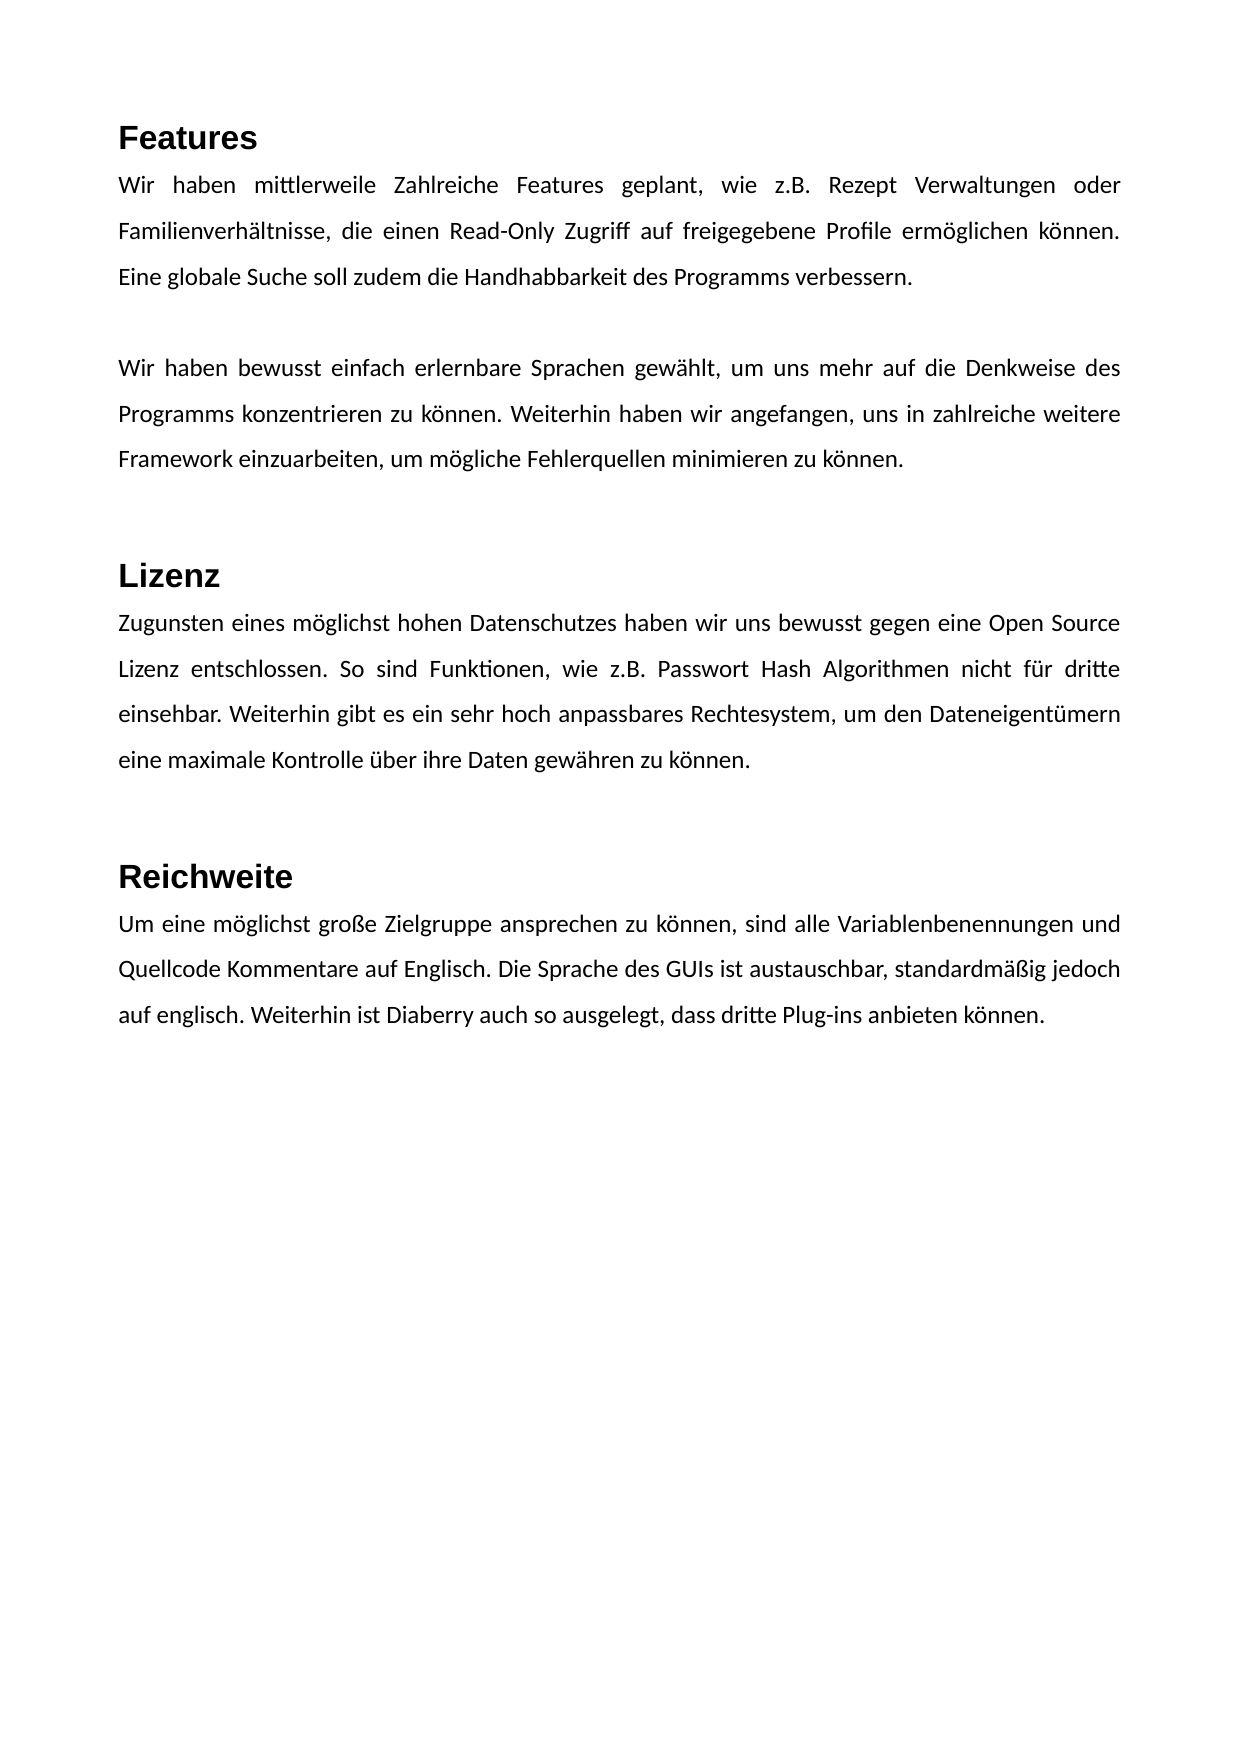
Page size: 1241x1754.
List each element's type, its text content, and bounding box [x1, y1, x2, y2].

subtitle Lizenz [118, 556, 1122, 594]
subtitle Features [118, 118, 1122, 157]
subtitle Reichweite [118, 857, 1122, 895]
text Wir haben bewusst einfach erlernbare Sprachen gewählt, um uns mehr auf die Denkweise des Programms konzentrieren zu können. Weiterhin haben wir angefangen, uns in zahlreiche weitere Framework einzuarbeiten, um mögliche Fehlerquellen minimieren zu können. [118, 352, 1122, 474]
text Wir haben mittlerweile Zahlreiche Features geplant, wie z.B. Rezept Verwaltungen oder Familienverhältnisse, die einen Read-Only Zugriff auf freigegebene Profile ermöglichen können. Eine globale Suche soll zudem die Handhabbarkeit des Programms verbessern. [118, 169, 1122, 291]
text Zugunsten eines möglichst hohen Datenschutzes haben wir uns bewusst gegen eine Open Source Lizenz entschlossen. So sind Funktionen, wie z.B. Passwort Hash Algorithmen nicht für dritte einsehbar. Weiterhin gibt es ein sehr hoch anpassbares Rechtesystem, um den Dateneigentümern eine maximale Kontrolle über ihre Daten gewähren zu können. [118, 607, 1122, 775]
text Um eine möglichst große Zielgruppe ansprechen zu können, sind alle Variablenbenennungen und Quellcode Kommentare auf Englisch. Die Sprache des GUIs ist austauschbar, standardmäßig jedoch auf englisch. Weiterhin ist Diaberry auch so ausgelegt, dass dritte Plug-ins anbieten können. [118, 908, 1122, 1030]
